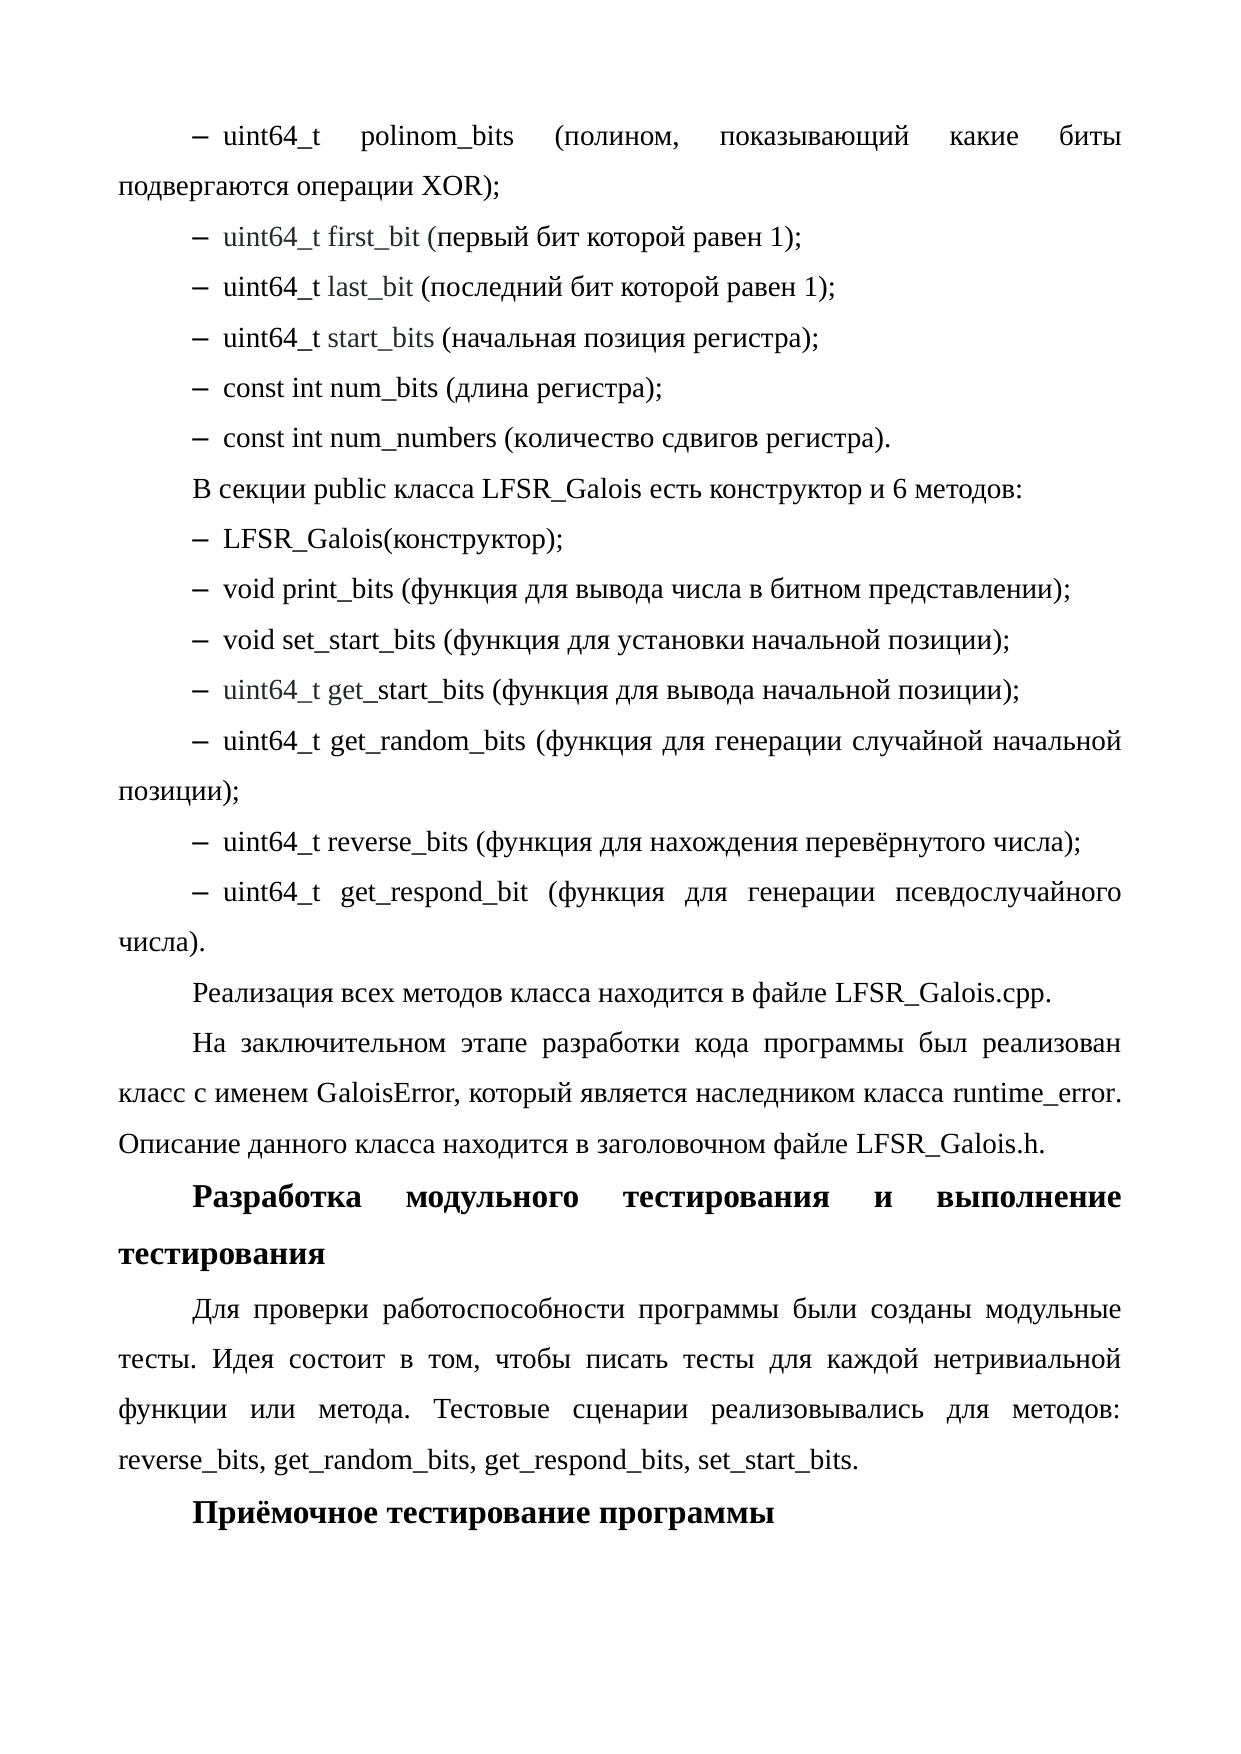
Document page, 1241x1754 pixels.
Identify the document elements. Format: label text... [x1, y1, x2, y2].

list uint64_t last_bit (последний бит которой равен 1); [118, 269, 1122, 303]
text Приёмочное тестирование программы [118, 1492, 1122, 1531]
list uint64_t reverse_bits (функция для нахождения перевёрнутого числа); [118, 824, 1122, 857]
list uint64_t get_start_bits (функция для вывода начальной позиции); [118, 672, 1122, 706]
text Разработка модульного тестирования и выполнение тестирования [118, 1176, 1122, 1272]
list uint64_t start_bits (начальная позиция регистра); [118, 320, 1122, 353]
list const int num_numbers (количество сдвигов регистра). [118, 421, 1122, 454]
list uint64_t polinom_bits (полином, показывающий какие биты подвергаются операции XOR); [118, 118, 1122, 202]
list uint64_t get_random_bits (функция для генерации случайной начальной позиции); [118, 723, 1122, 807]
text В секции public класса LFSR_Galois есть конструктор и 6 методов: [118, 471, 1122, 504]
list LFSR_Galois(конструктор); [118, 521, 1122, 555]
text Реализация всех методов класса находится в файле LFSR_Galois.cpp. [118, 975, 1122, 1008]
text На заключительном этапе разработки кода программы был реализован класс c именем GaloisError, который является наследником класса runtime_error. Описание данного класса находится в заголовочном файле LFSR_Galois.h. [118, 1025, 1122, 1159]
text Для проверки работоспособности программы были созданы модульные тесты. Идея состоит в том, чтобы писать тесты для каждой нетривиальной функции или метода. Тестовые сценарии реализовывались для методов: reverse_bits, get_random_bits, get_respond_bits, set_start_bits. [118, 1291, 1122, 1476]
list const int num_bits (длина регистра); [118, 370, 1122, 404]
list void print_bits (функция для вывода числа в битном представлении); [118, 572, 1122, 605]
list uint64_t first_bit (первый бит которой равен 1); [118, 219, 1122, 252]
list void set_start_bits (функция для установки начальной позиции); [118, 622, 1122, 656]
list uint64_t get_respond_bit (функция для генерации псевдослучайного числа). [118, 874, 1122, 958]
